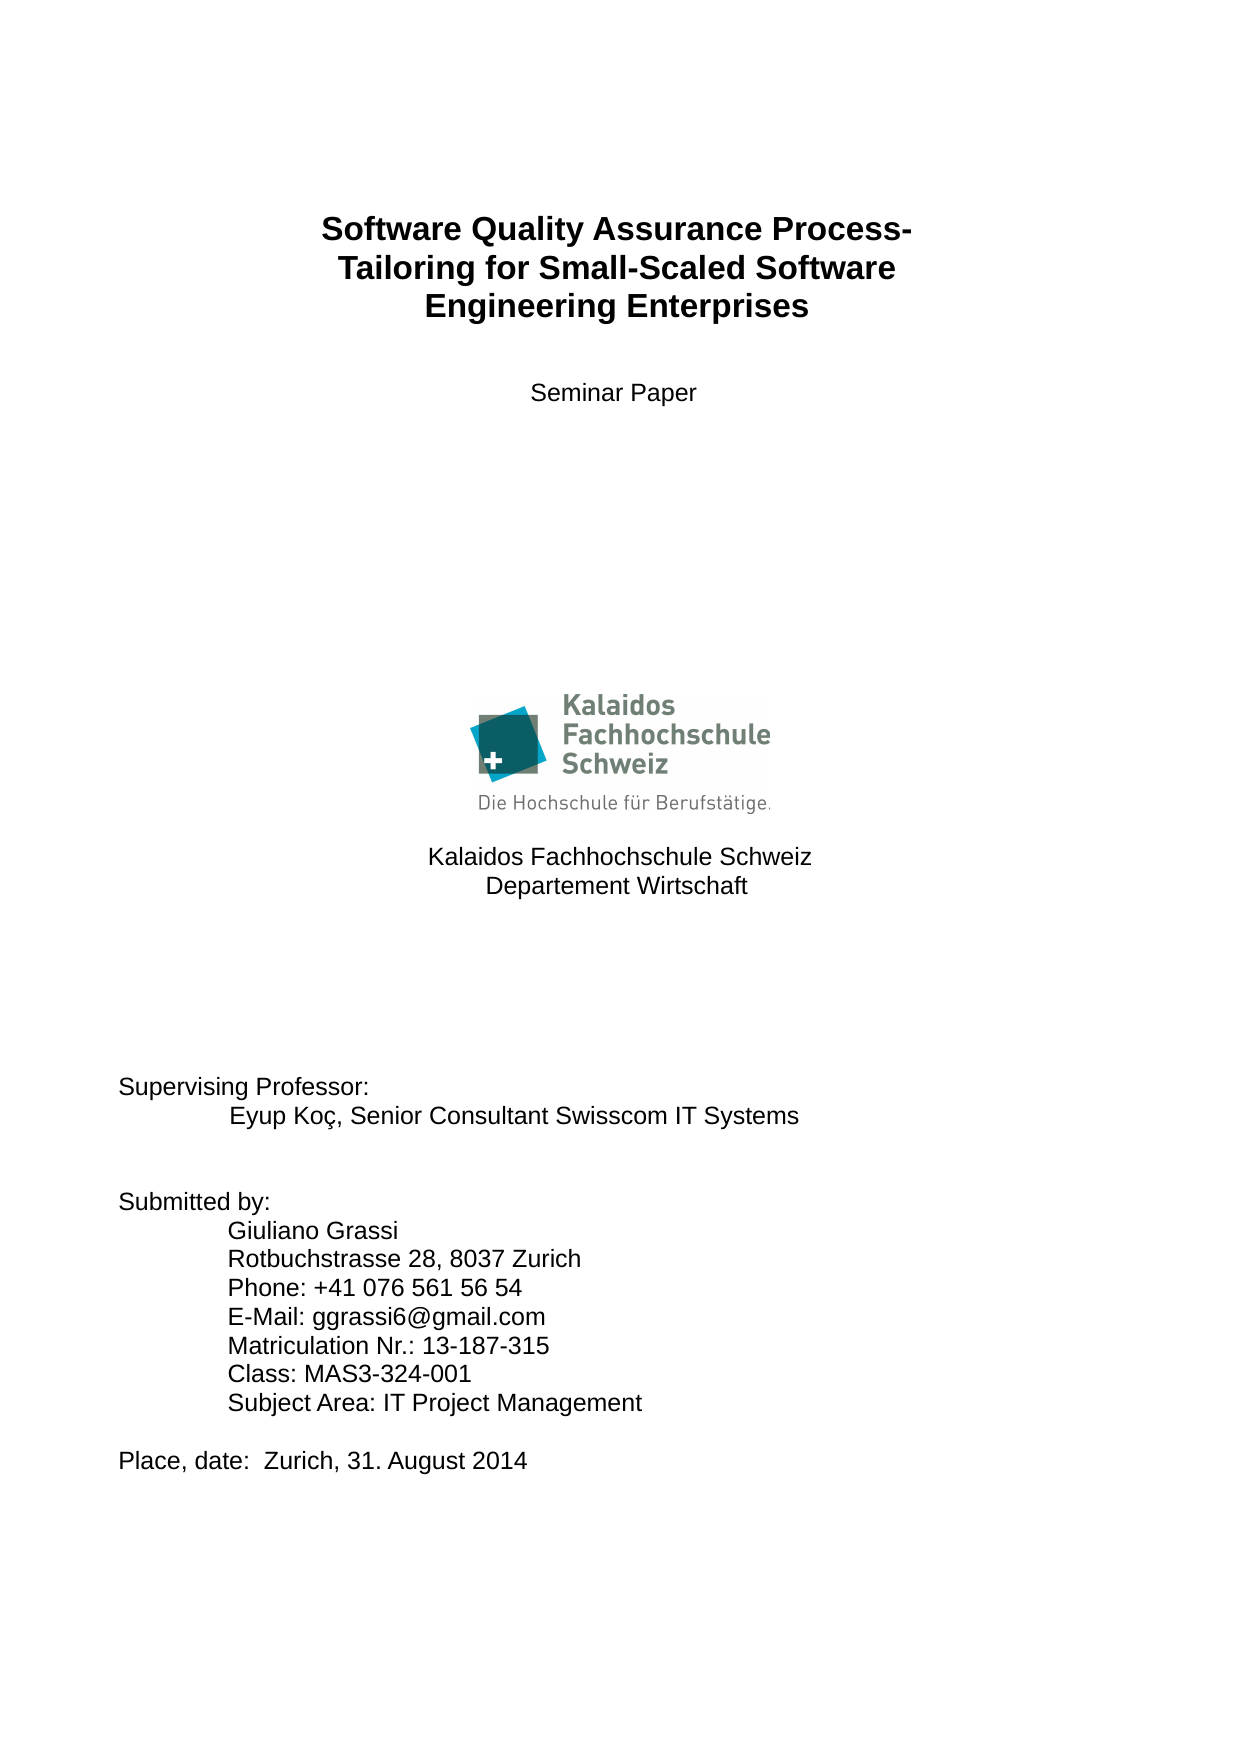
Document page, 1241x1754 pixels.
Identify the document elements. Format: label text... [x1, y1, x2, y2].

text Supervising Professor: [118, 1072, 1122, 1101]
text Rotbuchstrasse 28, 8037 Zurich [227, 1244, 1122, 1273]
text E-Mail: ggrassi6@gmail.com [227, 1302, 1122, 1331]
picture [470, 694, 770, 814]
text Seminar Paper [290, 378, 944, 407]
text Kalaidos Fachhochschule Schweiz [118, 842, 1122, 871]
text Submitted by: [118, 1187, 1122, 1216]
text Class: MAS3-324-001 [227, 1359, 1122, 1388]
subtitle Software Quality Assurance Process-Tailoring for Small-Scaled Software Engineering Enterprises [290, 209, 944, 325]
text Departement Wirtschaft [118, 871, 1122, 899]
text Phone: +41 076 561 56 54 [227, 1273, 1122, 1302]
text Giuliano Grassi [227, 1216, 1122, 1244]
text Matriculation Nr.: 13-187-315 [227, 1331, 1122, 1359]
text Eyup Koç, Senior Consultant Swisscom IT Systems [229, 1101, 1122, 1129]
text Place, date: Zurich, 31. August 2014 [118, 1446, 1122, 1474]
text Subject Area: IT Project Management [227, 1388, 1122, 1417]
